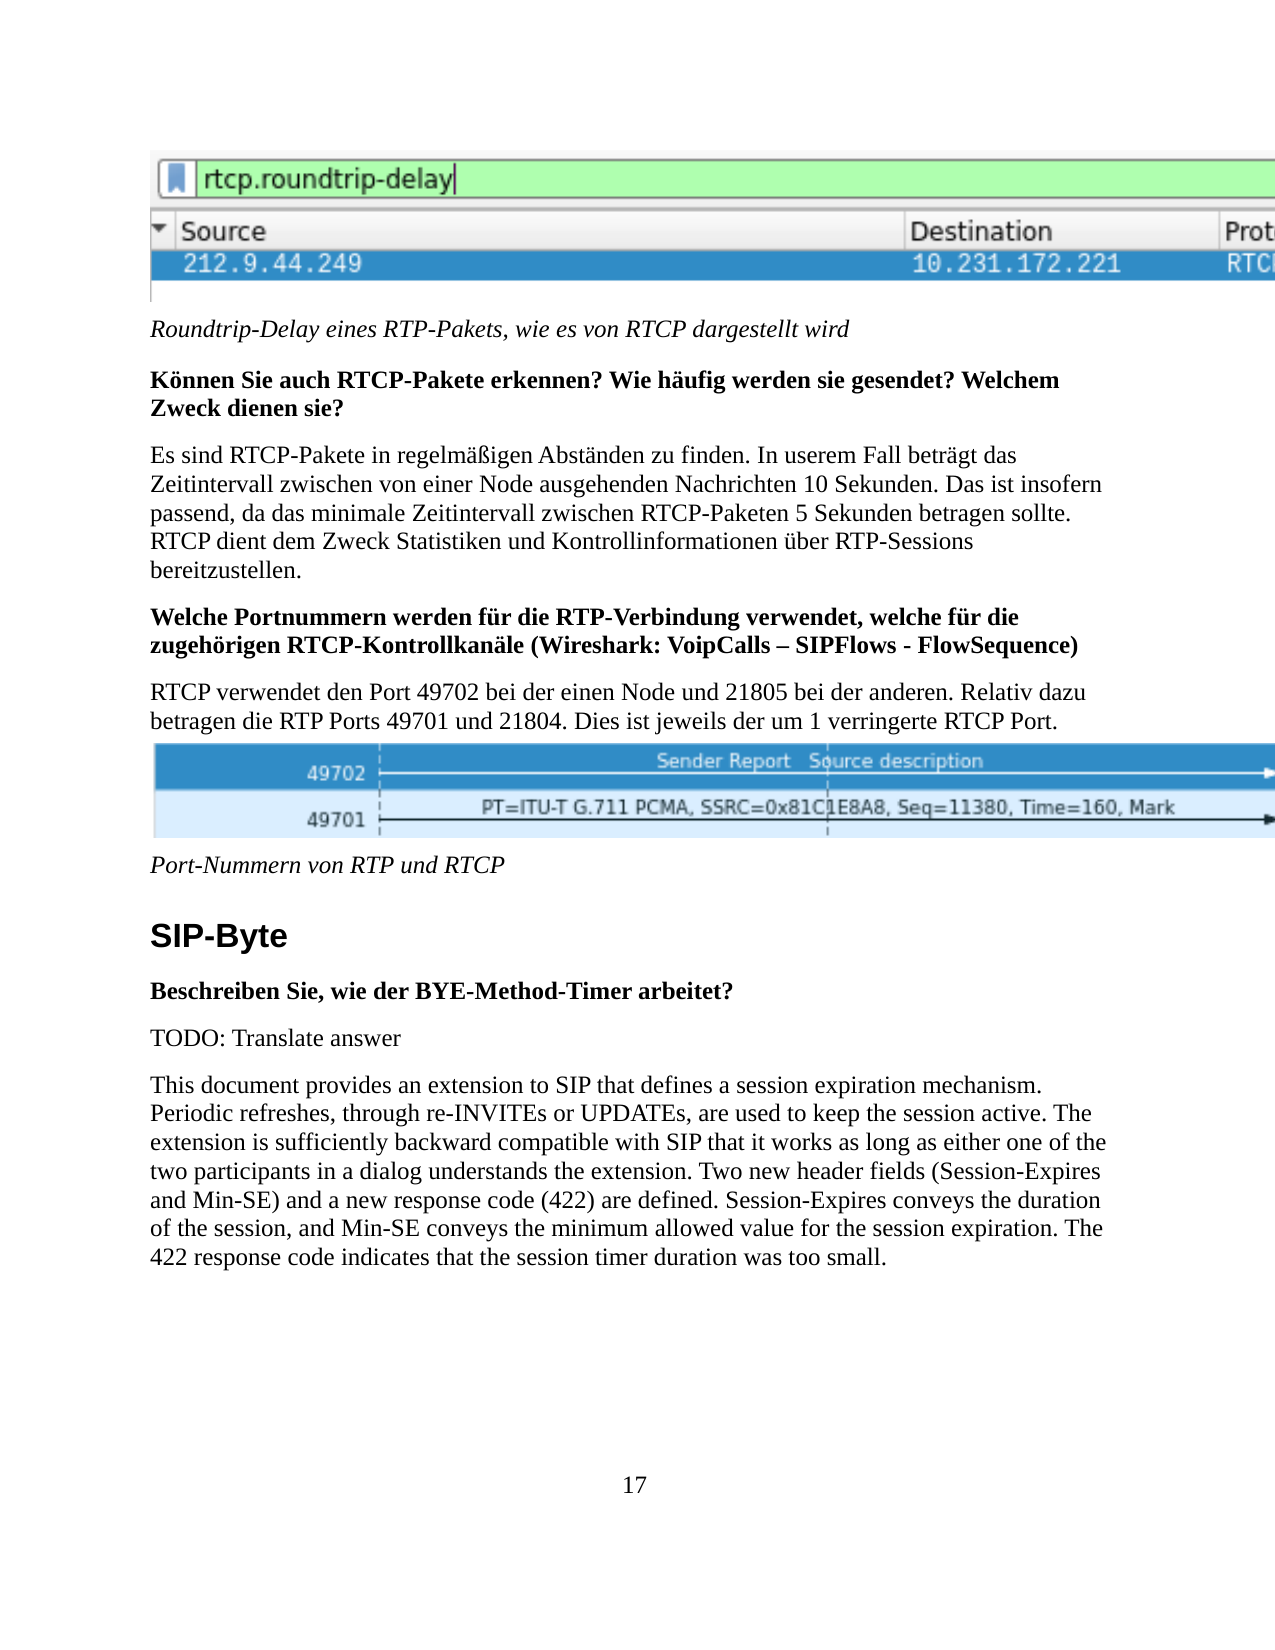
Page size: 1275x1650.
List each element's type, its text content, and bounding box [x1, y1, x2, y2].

text TODO: Translate answer [150, 1023, 1125, 1052]
subtitle SIP-Byte [150, 916, 1125, 955]
text RTCP verwendet den Port 49702 bei der einen Node und 21805 bei der anderen. Relativ dazu betragen die RTP Ports 49701 und 21804. Dies ist jeweils der um 1 verringerte RTCP Port. [150, 677, 1125, 735]
text Port-Nummern von RTP und RTCP [150, 850, 1125, 879]
picture [150, 150, 1275, 302]
text Roundtrip-Delay eines RTP-Pakets, wie es von RTCP dargestellt wird [150, 314, 1125, 343]
text This document provides an extension to SIP that defines a session expiration mechanism. Periodic refreshes, through re-INVITEs or UPDATEs, are used to keep the session active. The extension is sufficiently backward compatible with SIP that it works as long as either one of the two participants in a dialog understands the extension. Two new header fields (Session-Expires and Min-SE) and a new response code (422) are defined. Session-Expires conveys the duration of the session, and Min-SE conveys the minimum allowed value for the session expiration. The 422 response code indicates that the session timer duration was too small. [150, 1070, 1125, 1271]
text Beschreiben Sie, wie der BYE-Method-Timer arbeitet? [150, 976, 1125, 1005]
picture [150, 743, 1275, 838]
text Es sind RTCP-Pakete in regelmäßigen Abständen zu finden. In userem Fall beträgt das Zeitintervall zwischen von einer Node ausgehenden Nachrichten 10 Sekunden. Das ist insofern passend, da das minimale Zeitintervall zwischen RTCP-Paketen 5 Sekunden betragen sollte. RTCP dient dem Zweck Statistiken und Kontrollinformationen über RTP-Sessions bereitzustellen. [150, 440, 1125, 584]
text Welche Portnummern werden für die RTP-Verbindung verwendet, welche für die zugehörigen RTCP-Kontrollkanäle (Wireshark: VoipCalls – SIPFlows - FlowSequence) [150, 602, 1125, 659]
text Können Sie auch RTCP-Pakete erkennen? Wie häufig werden sie gesendet? Welchem Zweck dienen sie? [150, 365, 1125, 422]
